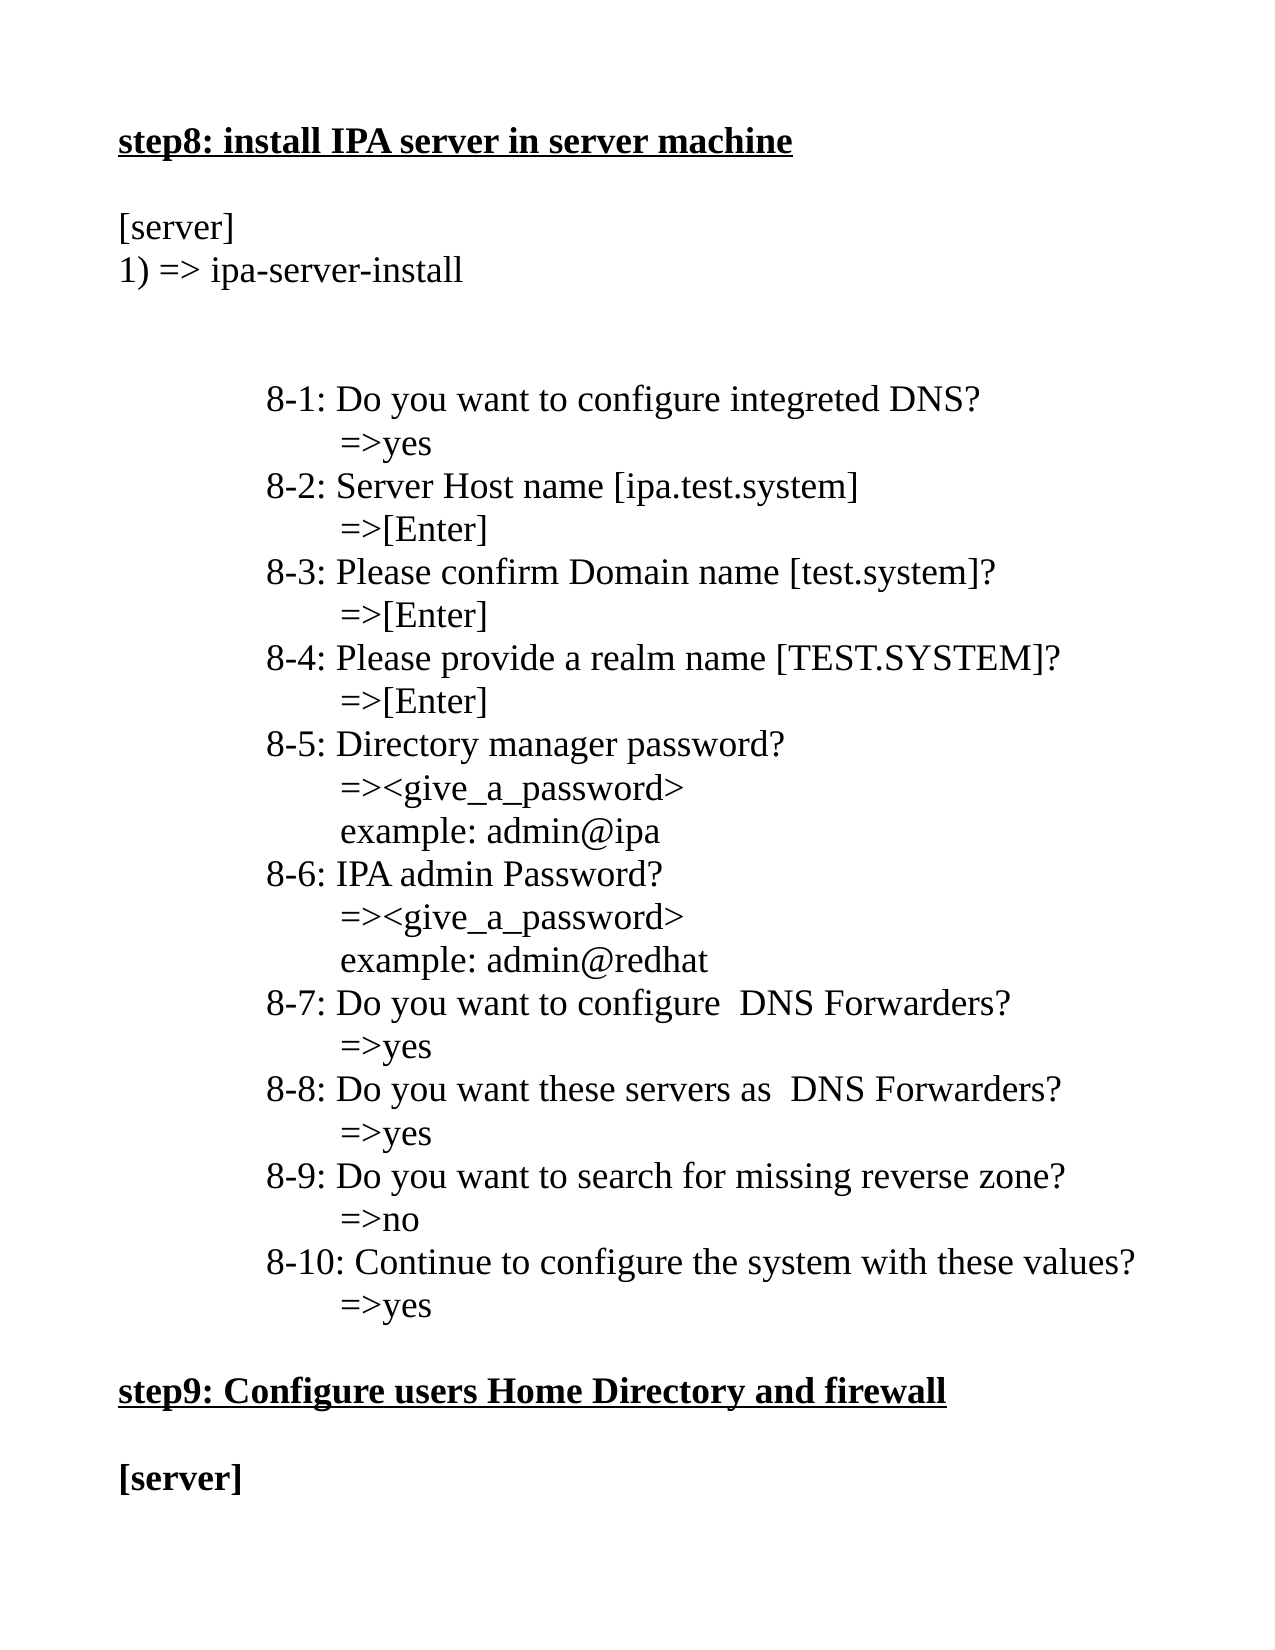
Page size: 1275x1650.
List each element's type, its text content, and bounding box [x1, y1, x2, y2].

text 8-5: Directory manager password? [118, 722, 1157, 765]
text =><give_a_password> [118, 894, 1157, 937]
text =>yes [118, 420, 1157, 463]
text 1) => ipa-server-install [118, 247, 1157, 291]
text =>yes [118, 1110, 1157, 1153]
text 8-4: Please provide a realm name [TEST.SYSTEM]? [118, 636, 1157, 679]
text =>[Enter] [118, 679, 1157, 722]
text =>no [118, 1196, 1157, 1239]
text 8-2: Server Host name [ipa.test.system] [118, 463, 1157, 506]
text =>yes [118, 1024, 1157, 1067]
text 8-10: Continue to configure the system with these values? [118, 1239, 1157, 1282]
text =>yes [118, 1282, 1157, 1326]
text 8-6: IPA admin Password? [118, 851, 1157, 894]
text [server] [118, 204, 1157, 247]
text 8-8: Do you want these servers as DNS Forwarders? [118, 1067, 1157, 1110]
text example: admin@ipa [118, 808, 1157, 851]
text 8-3: Please confirm Domain name [test.system]? [118, 549, 1157, 592]
text 8-9: Do you want to search for missing reverse zone? [118, 1153, 1157, 1196]
text =><give_a_password> [118, 765, 1157, 808]
text 8-7: Do you want to configure DNS Forwarders? [118, 981, 1157, 1024]
text 8-1: Do you want to configure integreted DNS? [118, 377, 1157, 420]
text step8: install IPA server in server machine [118, 118, 1157, 161]
text [server] [118, 1455, 1157, 1498]
text =>[Enter] [118, 506, 1157, 549]
text =>[Enter] [118, 592, 1157, 636]
text step9: Configure users Home Directory and firewall [118, 1369, 1157, 1412]
text example: admin@redhat [118, 937, 1157, 981]
